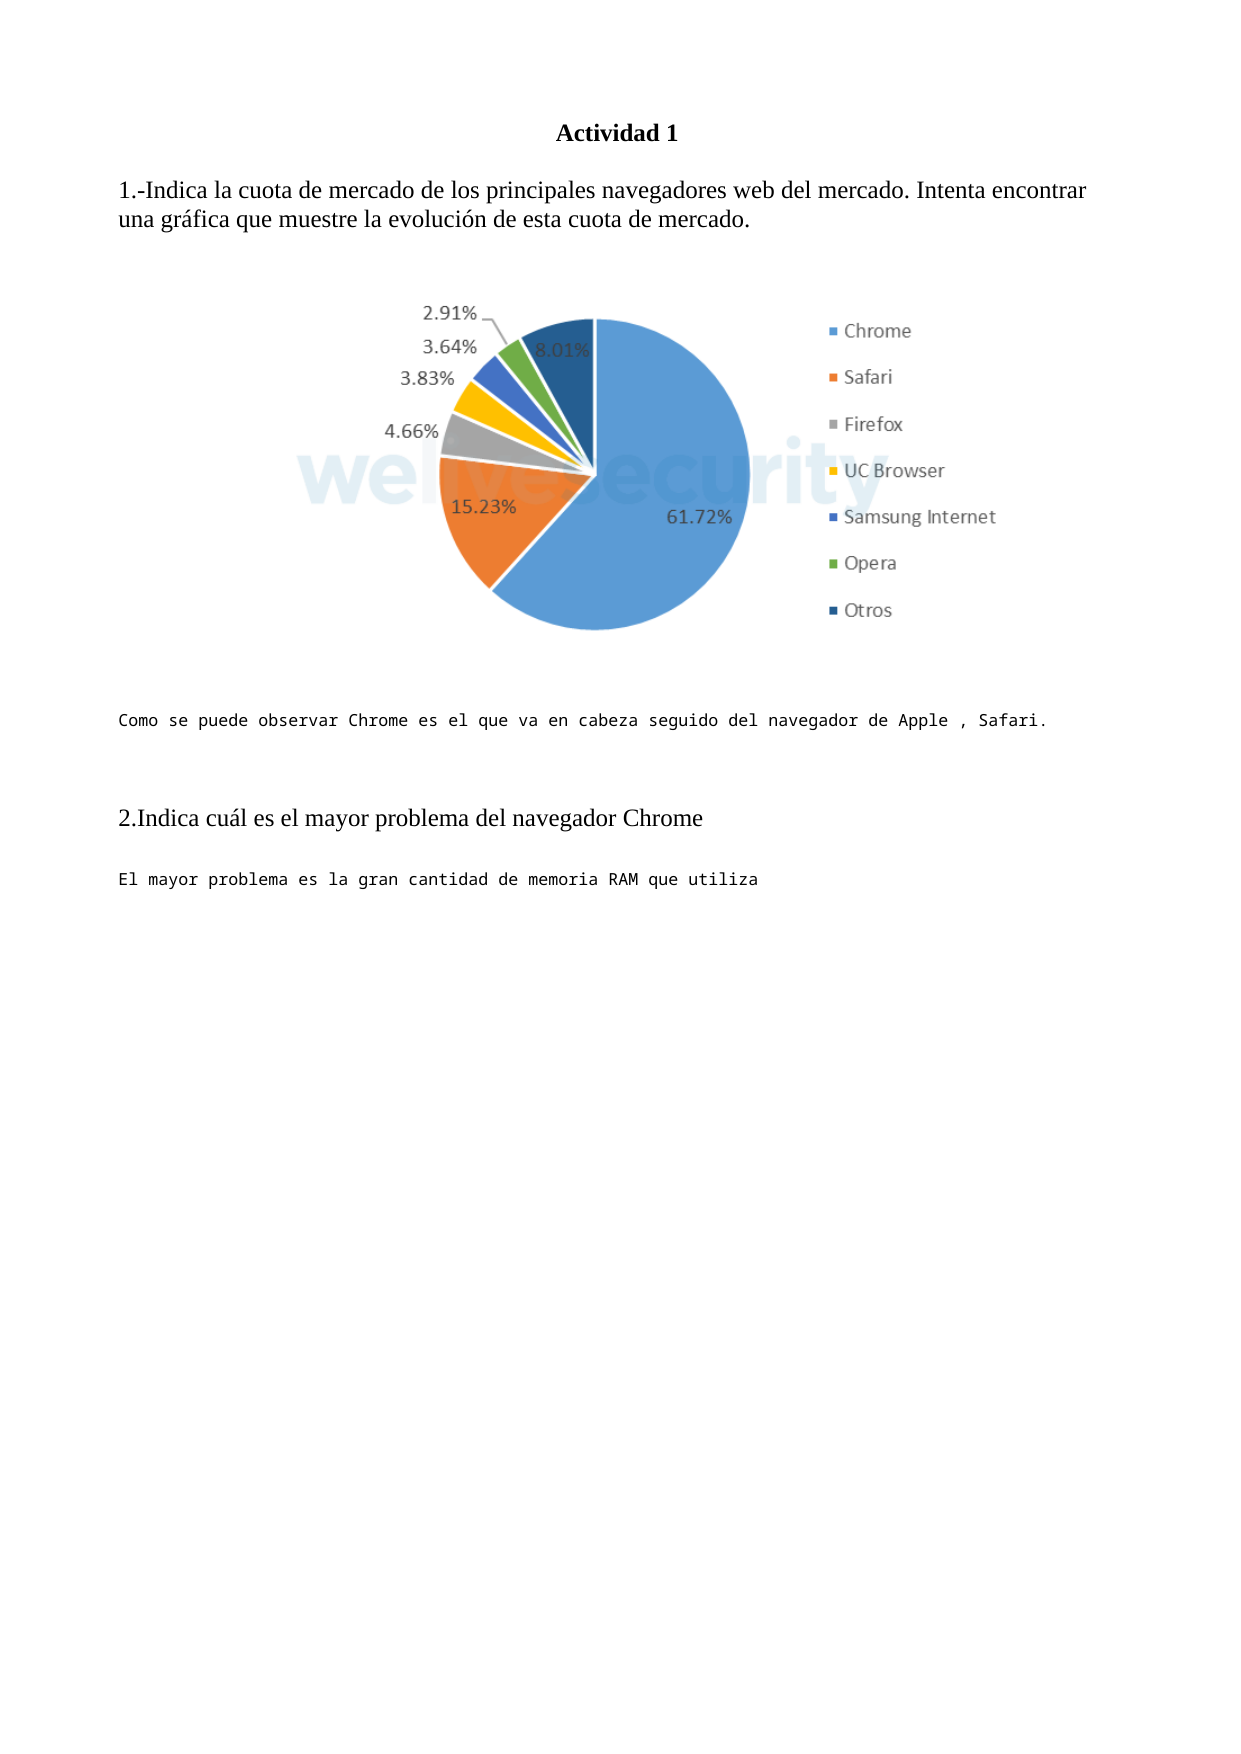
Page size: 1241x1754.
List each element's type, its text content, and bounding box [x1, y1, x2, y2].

picture [158, 261, 1032, 680]
text Como se puede observar Chrome es el que va en cabeza seguido del navegador de Apple , Safari. [118, 709, 1122, 731]
text 2.Indica cuál es el mayor problema del navegador Chrome [118, 799, 1122, 833]
text El mayor problema es la gran cantidad de memoria RAM que utiliza [118, 868, 1122, 890]
text 1.-Indica la cuota de mercado de los principales navegadores web del mercado. Intenta encontrar una gráfica que muestre la evolución de esta cuota de mercado. [118, 176, 1122, 233]
text Actividad 1 [118, 118, 1122, 147]
